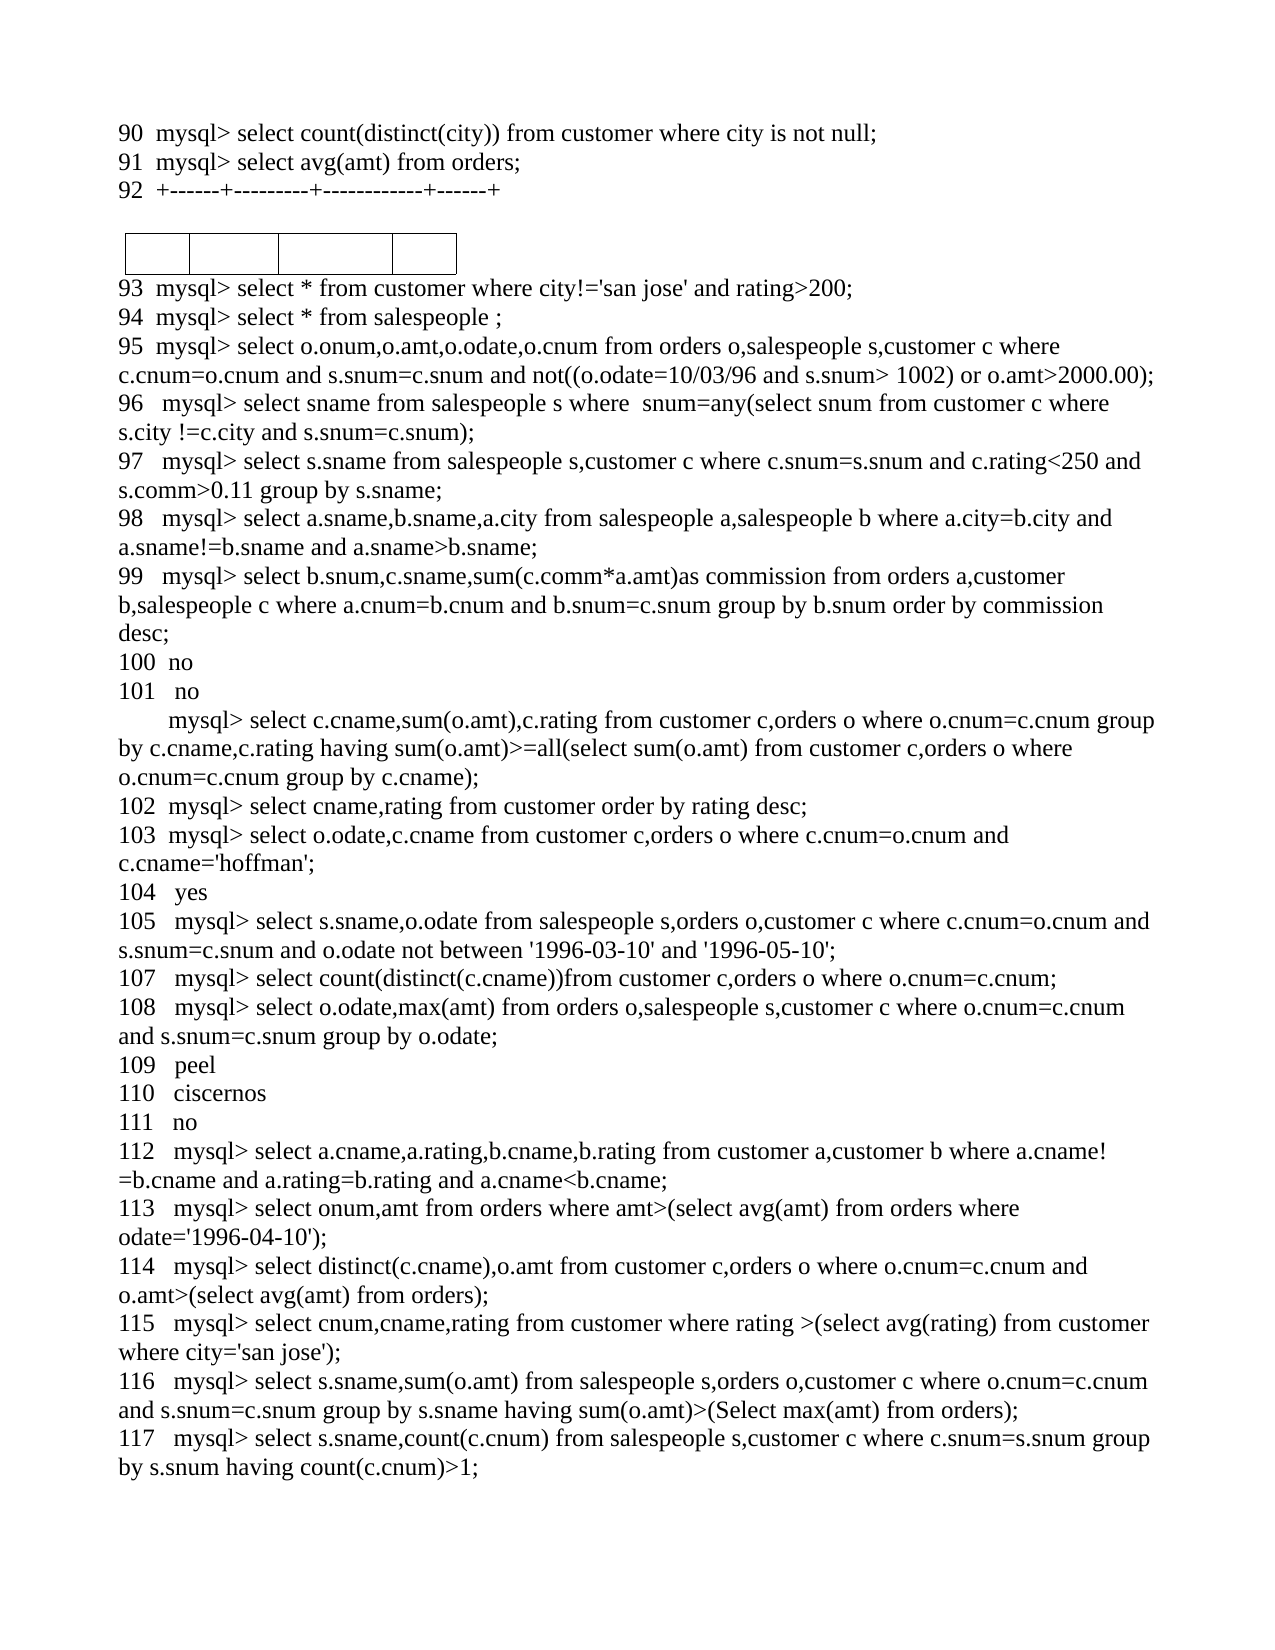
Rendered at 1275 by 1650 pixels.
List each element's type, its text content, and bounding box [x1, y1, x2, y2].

table_header [190, 234, 278, 273]
text 115 mysql> select cnum,cname,rating from customer where rating >(select avg(rating) from customer where city='san jose'); [118, 1308, 1157, 1366]
table_header [279, 234, 392, 273]
text 113 mysql> select onum,amt from orders where amt>(select avg(amt) from orders where odate='1996-04-10'); [118, 1193, 1157, 1251]
text 114 mysql> select distinct(c.cname),o.amt from customer c,orders o where o.cnum=c.cnum and o.amt>(select avg(amt) from orders); [118, 1251, 1157, 1308]
text 107 mysql> select count(distinct(c.cname))from customer c,orders o where o.cnum=c.cnum; [118, 963, 1157, 992]
text 95 mysql> select o.onum,o.amt,o.odate,o.cnum from orders o,salespeople s,customer c where c.cnum=o.cnum and s.snum=c.snum and not((o.odate=10/03/96 and s.snum> 1002) or o.amt>2000.00); [118, 331, 1157, 388]
text 92 +------+---------+------------+------+ [118, 176, 1157, 204]
table_header [126, 234, 189, 273]
text 91 mysql> select avg(amt) from orders; [118, 147, 1157, 176]
text 108 mysql> select o.odate,max(amt) from orders o,salespeople s,customer c where o.cnum=c.cnum and s.snum=c.snum group by o.odate; [118, 992, 1157, 1050]
text 93 mysql> select * from customer where city!='san jose' and rating>200; [118, 273, 1157, 302]
text 98 mysql> select a.sname,b.sname,a.city from salespeople a,salespeople b where a.city=b.city and a.sname!=b.sname and a.sname>b.sname; [118, 503, 1157, 561]
text 110 ciscernos [118, 1078, 1157, 1107]
text 102 mysql> select cname,rating from customer order by rating desc; [118, 791, 1157, 820]
text 111 no [118, 1107, 1157, 1136]
text 97 mysql> select s.sname from salespeople s,customer c where c.snum=s.snum and c.rating<250 and s.comm>0.11 group by s.sname; [118, 446, 1157, 503]
table_header [393, 234, 456, 273]
text 105 mysql> select s.sname,o.odate from salespeople s,orders o,customer c where c.cnum=o.cnum and s.snum=c.snum and o.odate not between '1996-03-10' and '1996-05-10'; [118, 906, 1157, 963]
text 101 no [118, 676, 1157, 705]
text 103 mysql> select o.odate,c.cname from customer c,orders o where c.cnum=o.cnum and c.cname='hoffman'; [118, 820, 1157, 877]
text 117 mysql> select s.sname,count(c.cnum) from salespeople s,customer c where c.snum=s.snum group by s.snum having count(c.cnum)>1; [118, 1423, 1157, 1481]
text 100 no [118, 647, 1157, 676]
text 96 mysql> select sname from salespeople s where snum=any(select snum from customer c where s.city !=c.city and s.snum=c.snum); [118, 388, 1157, 446]
text 99 mysql> select b.snum,c.sname,sum(c.comm*a.amt)as commission from orders a,customer b,salespeople c where a.cnum=b.cnum and b.snum=c.snum group by b.snum order by commission desc; [118, 561, 1157, 647]
text 109 peel [118, 1050, 1157, 1078]
text 112 mysql> select a.cname,a.rating,b.cname,b.rating from customer a,customer b where a.cname!=b.cname and a.rating=b.rating and a.cname<b.cname; [118, 1136, 1157, 1193]
text mysql> select c.cname,sum(o.amt),c.rating from customer c,orders o where o.cnum=c.cnum group by c.cname,c.rating having sum(o.amt)>=all(select sum(o.amt) from customer c,orders o where o.cnum=c.cnum group by c.cname); [118, 705, 1157, 791]
text 104 yes [118, 877, 1157, 906]
text 116 mysql> select s.sname,sum(o.amt) from salespeople s,orders o,customer c where o.cnum=c.cnum and s.snum=c.snum group by s.sname having sum(o.amt)>(Select max(amt) from orders); [118, 1366, 1157, 1423]
text 90 mysql> select count(distinct(city)) from customer where city is not null; [118, 118, 1157, 147]
text 94 mysql> select * from salespeople ; [118, 302, 1157, 331]
